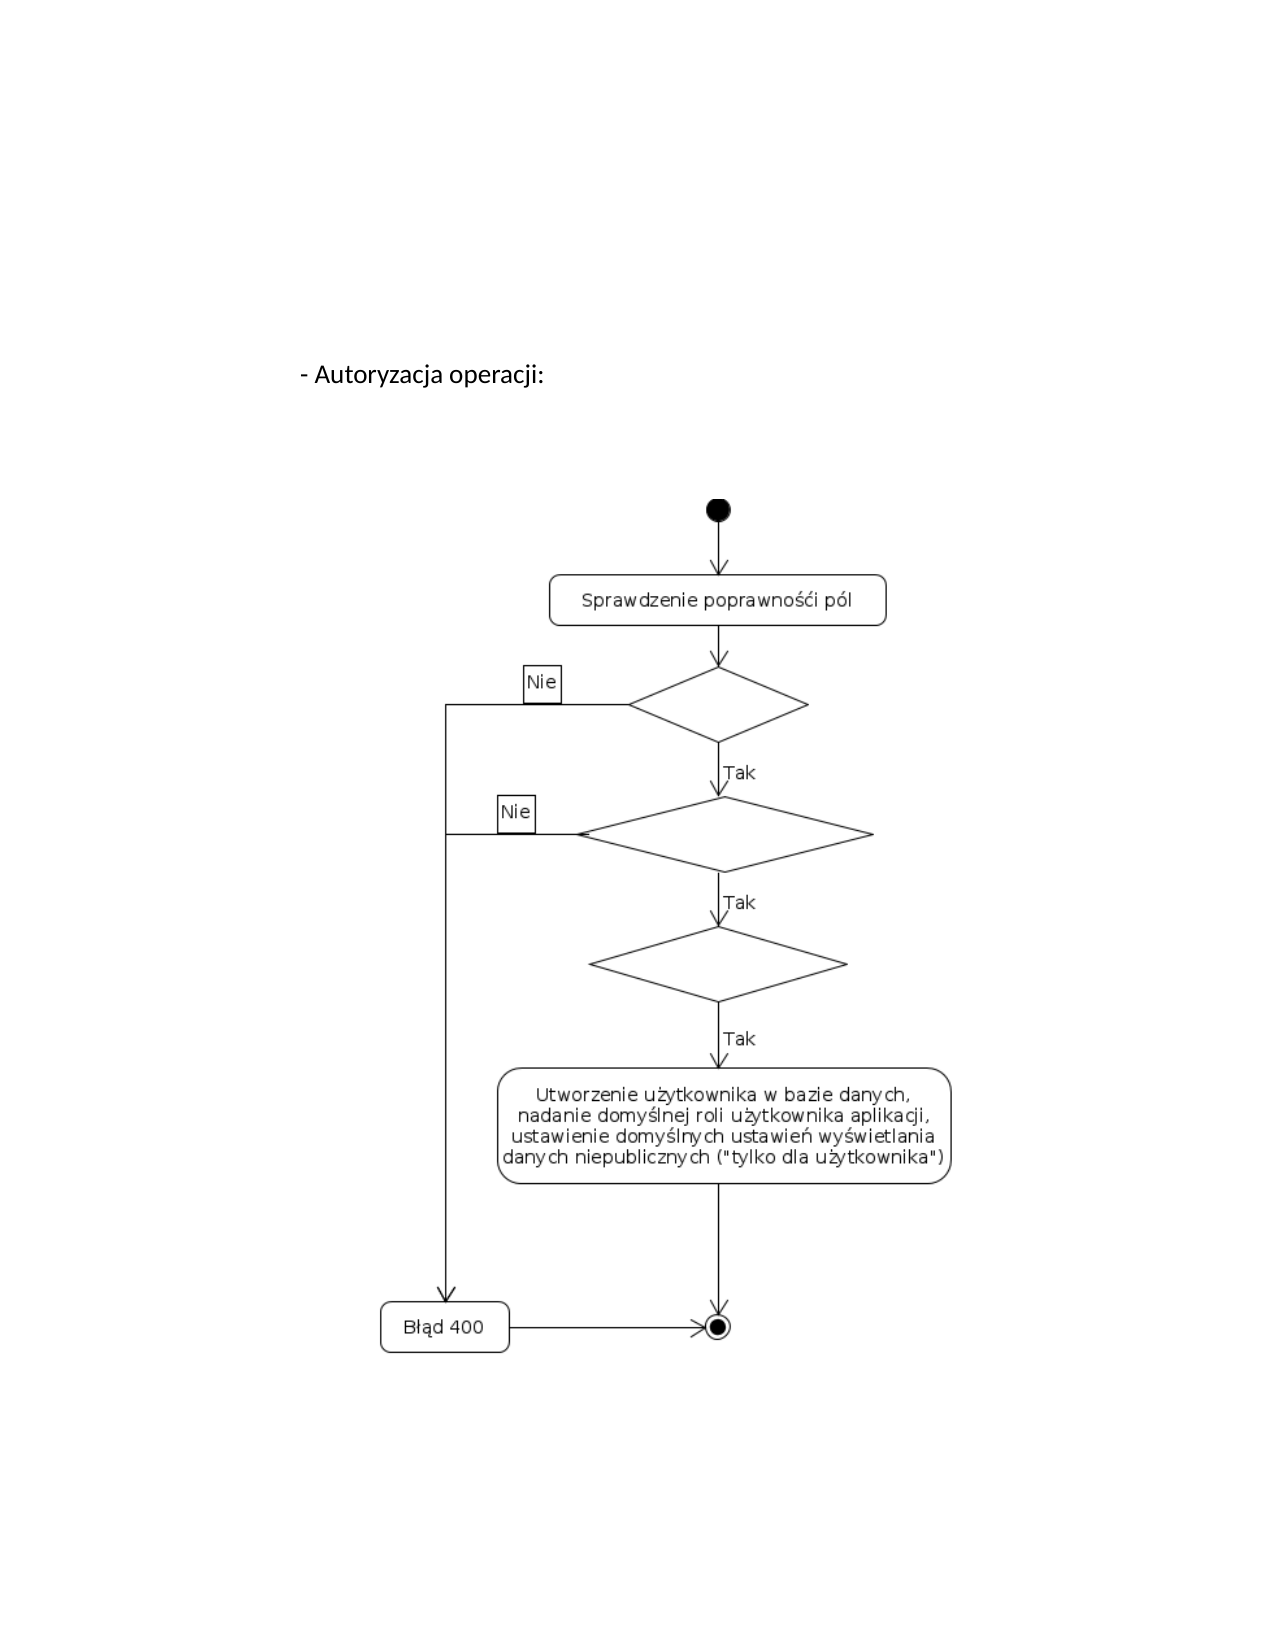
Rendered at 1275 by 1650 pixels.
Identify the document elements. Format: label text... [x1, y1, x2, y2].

picture [301, 499, 974, 1444]
subtitle - Autoryzacja operacji: [150, 357, 1125, 390]
